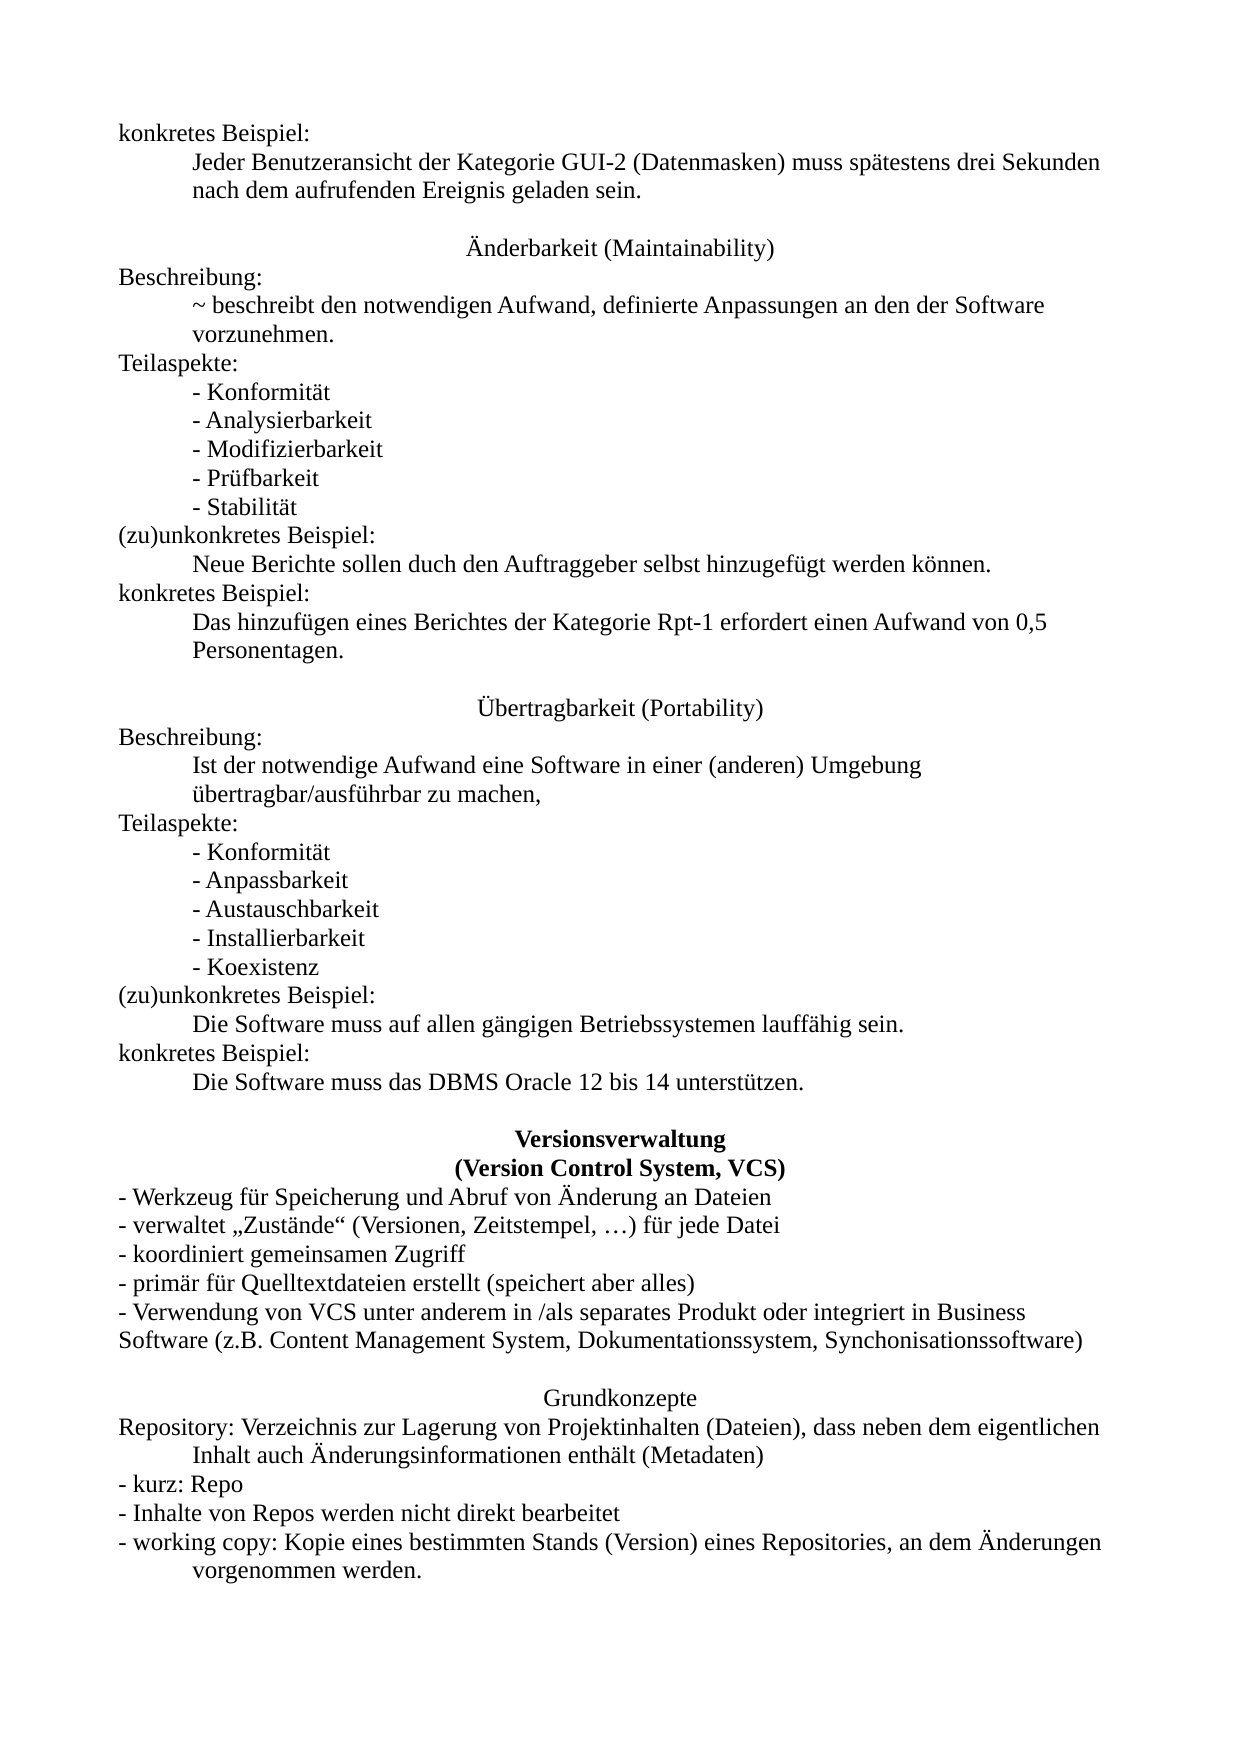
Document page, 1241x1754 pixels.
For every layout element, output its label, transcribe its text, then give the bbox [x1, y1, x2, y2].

text Beschreibung: [118, 262, 1122, 291]
text (zu)unkonkretes Beispiel: [118, 521, 1122, 549]
text Die Software muss das DBMS Oracle 12 bis 14 unterstützen. [118, 1067, 1122, 1096]
text - Konformität [118, 837, 1122, 866]
text Übertragbarkeit (Portability) [118, 693, 1122, 722]
text Die Software muss auf allen gängigen Betriebssystemen lauffähig sein. [118, 1009, 1122, 1038]
text Teilaspekte: [118, 348, 1122, 377]
text Ist der notwendige Aufwand eine Software in einer (anderen) Umgebung übertragbar/ausführbar zu machen, [118, 751, 1122, 808]
text - Verwendung von VCS unter anderem in /als separates Produkt oder integriert in Business Software (z.B. Content Management System, Dokumentationssystem, Synchonisationssoftware) [118, 1297, 1122, 1354]
text (Version Control System, VCS) [118, 1153, 1122, 1182]
text - Werkzeug für Speicherung und Abruf von Änderung an Dateien [118, 1182, 1122, 1211]
text - primär für Quelltextdateien erstellt (speichert aber alles) [118, 1268, 1122, 1297]
text - Konformität [118, 377, 1122, 406]
text Jeder Benutzeransicht der Kategorie GUI-2 (Datenmasken) muss spätestens drei Sekunden nach dem aufrufenden Ereignis geladen sein. [118, 147, 1122, 204]
text - working copy: Kopie eines bestimmten Stands (Version) eines Repositories, an dem Änderungen vorgenommen werden. [118, 1527, 1122, 1584]
text - kurz: Repo [118, 1469, 1122, 1498]
text konkretes Beispiel: [118, 1038, 1122, 1067]
text Grundkonzepte [118, 1383, 1122, 1412]
text - Stabilität [118, 492, 1122, 521]
text - Modifizierbarkeit [118, 434, 1122, 463]
text - Inhalte von Repos werden nicht direkt bearbeitet [118, 1498, 1122, 1527]
text - Anpassbarkeit [118, 866, 1122, 894]
text - Koexistenz [118, 952, 1122, 981]
text Repository: Verzeichnis zur Lagerung von Projektinhalten (Dateien), dass neben dem eigentlichen Inhalt auch Änderungsinformationen enthält (Metadaten) [118, 1412, 1122, 1469]
text - Analysierbarkeit [118, 406, 1122, 434]
text Änderbarkeit (Maintainability) [118, 233, 1122, 262]
text - koordiniert gemeinsamen Zugriff [118, 1239, 1122, 1268]
text Neue Berichte sollen duch den Auftraggeber selbst hinzugefügt werden können. [118, 549, 1122, 578]
text Teilaspekte: [118, 808, 1122, 837]
text konkretes Beispiel: [118, 118, 1122, 147]
text - Prüfbarkeit [118, 463, 1122, 492]
text - verwaltet „Zustände“ (Versionen, Zeitstempel, …) für jede Datei [118, 1211, 1122, 1239]
text Versionsverwaltung [118, 1124, 1122, 1153]
text - Installierbarkeit [118, 923, 1122, 952]
text ~ beschreibt den notwendigen Aufwand, definierte Anpassungen an den der Software vorzunehmen. [118, 291, 1122, 348]
text konkretes Beispiel: [118, 578, 1122, 607]
text (zu)unkonkretes Beispiel: [118, 981, 1122, 1009]
text - Austauschbarkeit [118, 894, 1122, 923]
text Beschreibung: [118, 722, 1122, 751]
text Das hinzufügen eines Berichtes der Kategorie Rpt-1 erfordert einen Aufwand von 0,5 Personentagen. [118, 607, 1122, 664]
